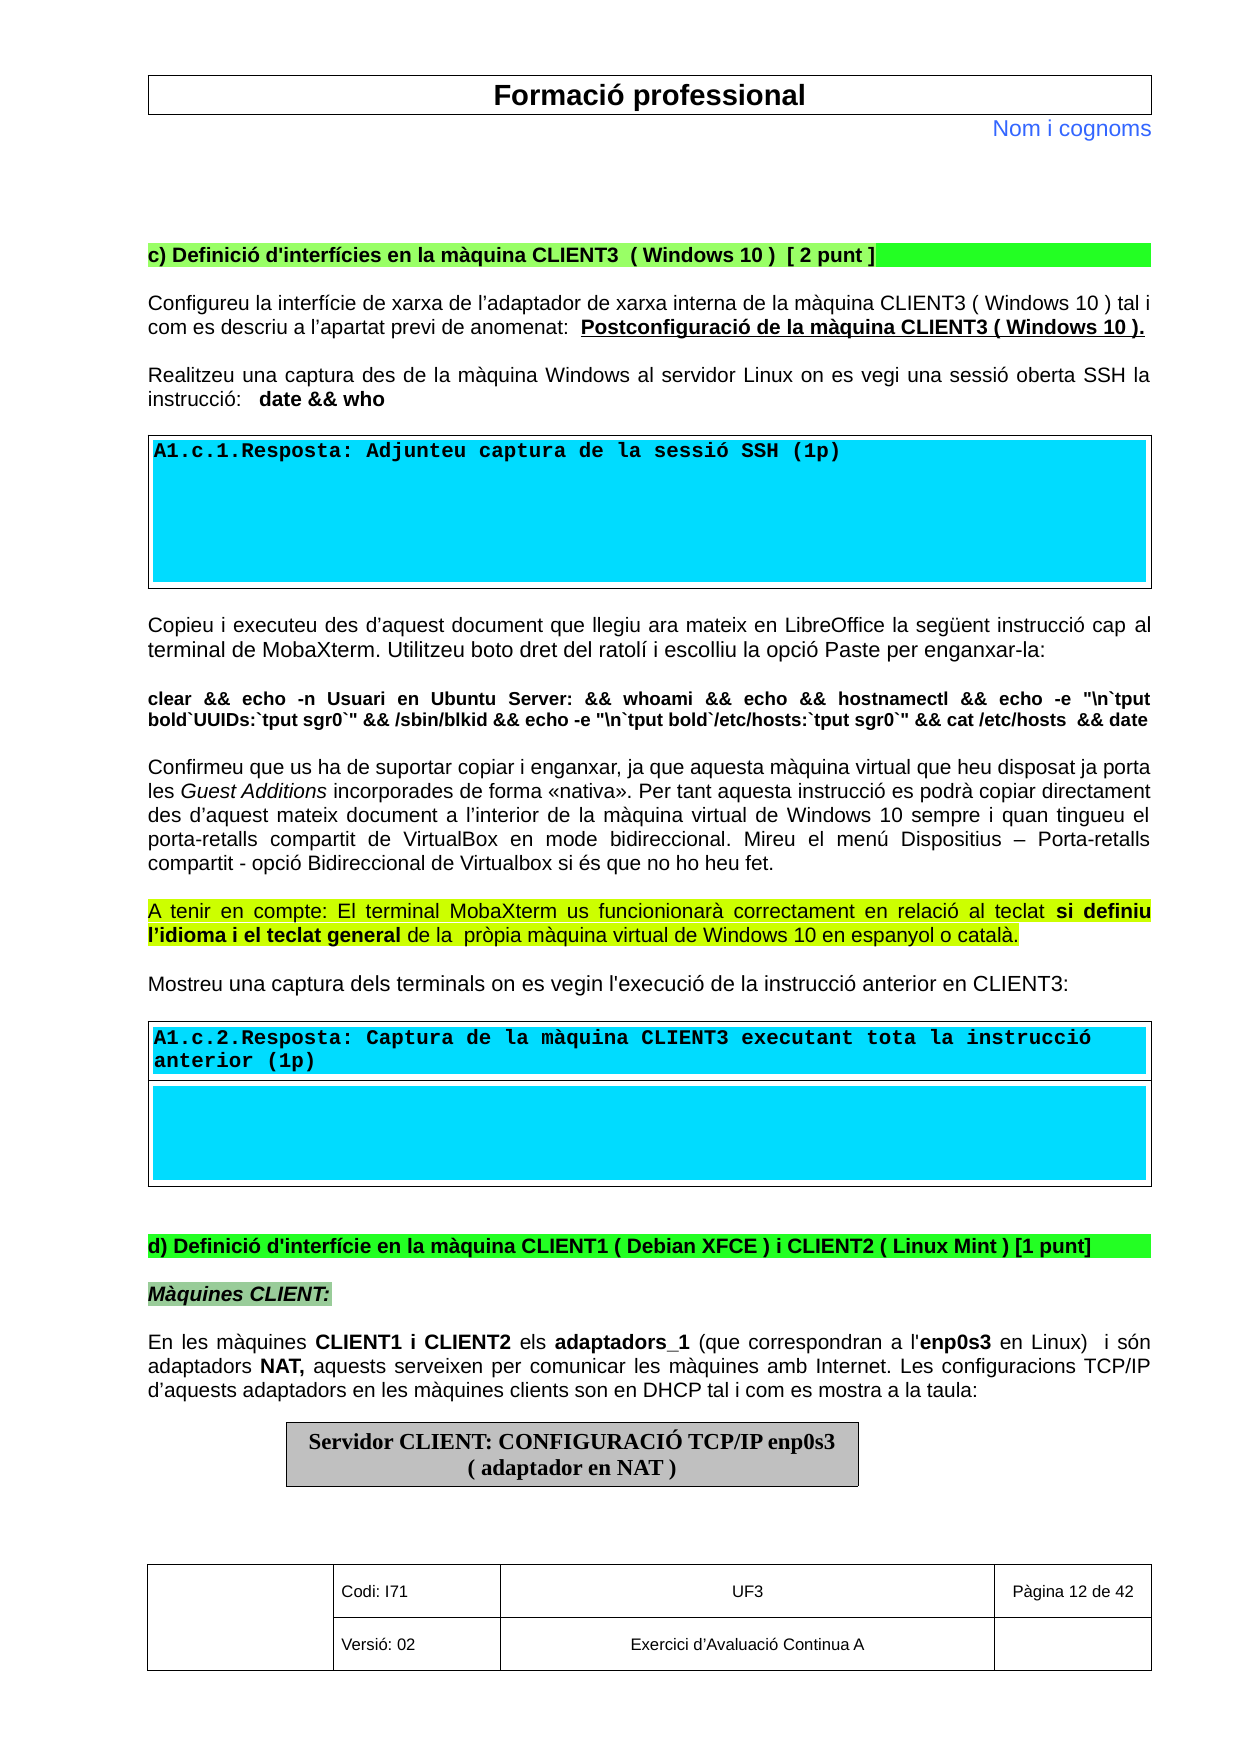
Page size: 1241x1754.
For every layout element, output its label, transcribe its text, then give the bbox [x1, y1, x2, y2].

table_header A1.c.1.Resposta: Adjunteu captura de la sessió SSH (1p) [149, 436, 1151, 588]
table_header Servidor CLIENT: CONFIGURACIÓ TCP/IP enp0s3 ( adaptador en NAT ) [287, 1423, 858, 1486]
text d) Definició d'interfície en la màquina CLIENT1 ( Debian XFCE ) i CLIENT2 ( Linux Mint ) [1 punt] [148, 1234, 1151, 1258]
text Realitzeu una captura des de la màquina Windows al servidor Linux on es vegi una sessió oberta SSH la instrucció: date && who [148, 363, 1151, 411]
text A tenir en compte: El terminal MobaXterm us funcionionarà correctament en relació al teclat si definiu l’idioma i el teclat general de la pròpia màquina virtual de Windows 10 en espanyol o català. [148, 898, 1151, 946]
text Mostreu una captura dels terminals on es vegin l'execució de la instrucció anterior en CLIENT3: [148, 970, 1151, 996]
text Màquines CLIENT: [148, 1282, 1151, 1306]
text Configureu la interfície de xarxa de l’adaptador de xarxa interna de la màquina CLIENT3 ( Windows 10 ) tal i com es descriu a l’apartat previ de anomenat: Postconfiguració de la màquina CLIENT3 ( Windows 10 ). [148, 291, 1151, 339]
text Copieu i executeu des d’aquest document que llegiu ara mateix en LibreOffice la següent instrucció cap al terminal de MobaXterm. Utilitzeu boto dret del ratolí i escolliu la opció Paste per enganxar-la: [148, 612, 1151, 662]
text c) Definició d'interfícies en la màquina CLIENT3 ( Windows 10 ) [ 2 punt ] [148, 243, 1151, 267]
text En les màquines CLIENT1 i CLIENT2 els adaptadors_1 (que correspondran a l'enp0s3 en Linux) i són adaptadors NAT, aquests serveixen per comunicar les màquines amb Internet. Les configuracions TCP/IP d’aquests adaptadors en les màquines clients son en DHCP tal i com es mostra a la taula: [148, 1330, 1151, 1402]
table_header A1.c.2.Resposta: Captura de la màquina CLIENT3 executant tota la instrucció anterior (1p) [149, 1022, 1151, 1080]
text clear && echo -n Usuari en Ubuntu Server: && whoami && echo && hostnamectl && echo -e "\n`tput bold`UUIDs:`tput sgr0`" && /sbin/blkid && echo -e "\n`tput bold`/etc/hosts:`tput sgr0`" && cat /etc/hosts && date [148, 688, 1151, 731]
table_cell [149, 1081, 1151, 1186]
text Confirmeu que us ha de suportar copiar i enganxar, ja que aquesta màquina virtual que heu disposat ja porta les Guest Additions incorporades de forma «nativa». Per tant aquesta instrucció es podrà copiar directament des d’aquest mateix document a l’interior de la màquina virtual de Windows 10 sempre i quan tingueu el porta-retalls compartit de VirtualBox en mode bidireccional. Mireu el menú Dispositius – Porta-retalls compartit - opció Bidireccional de Virtualbox si és que no ho heu fet. [148, 755, 1151, 874]
